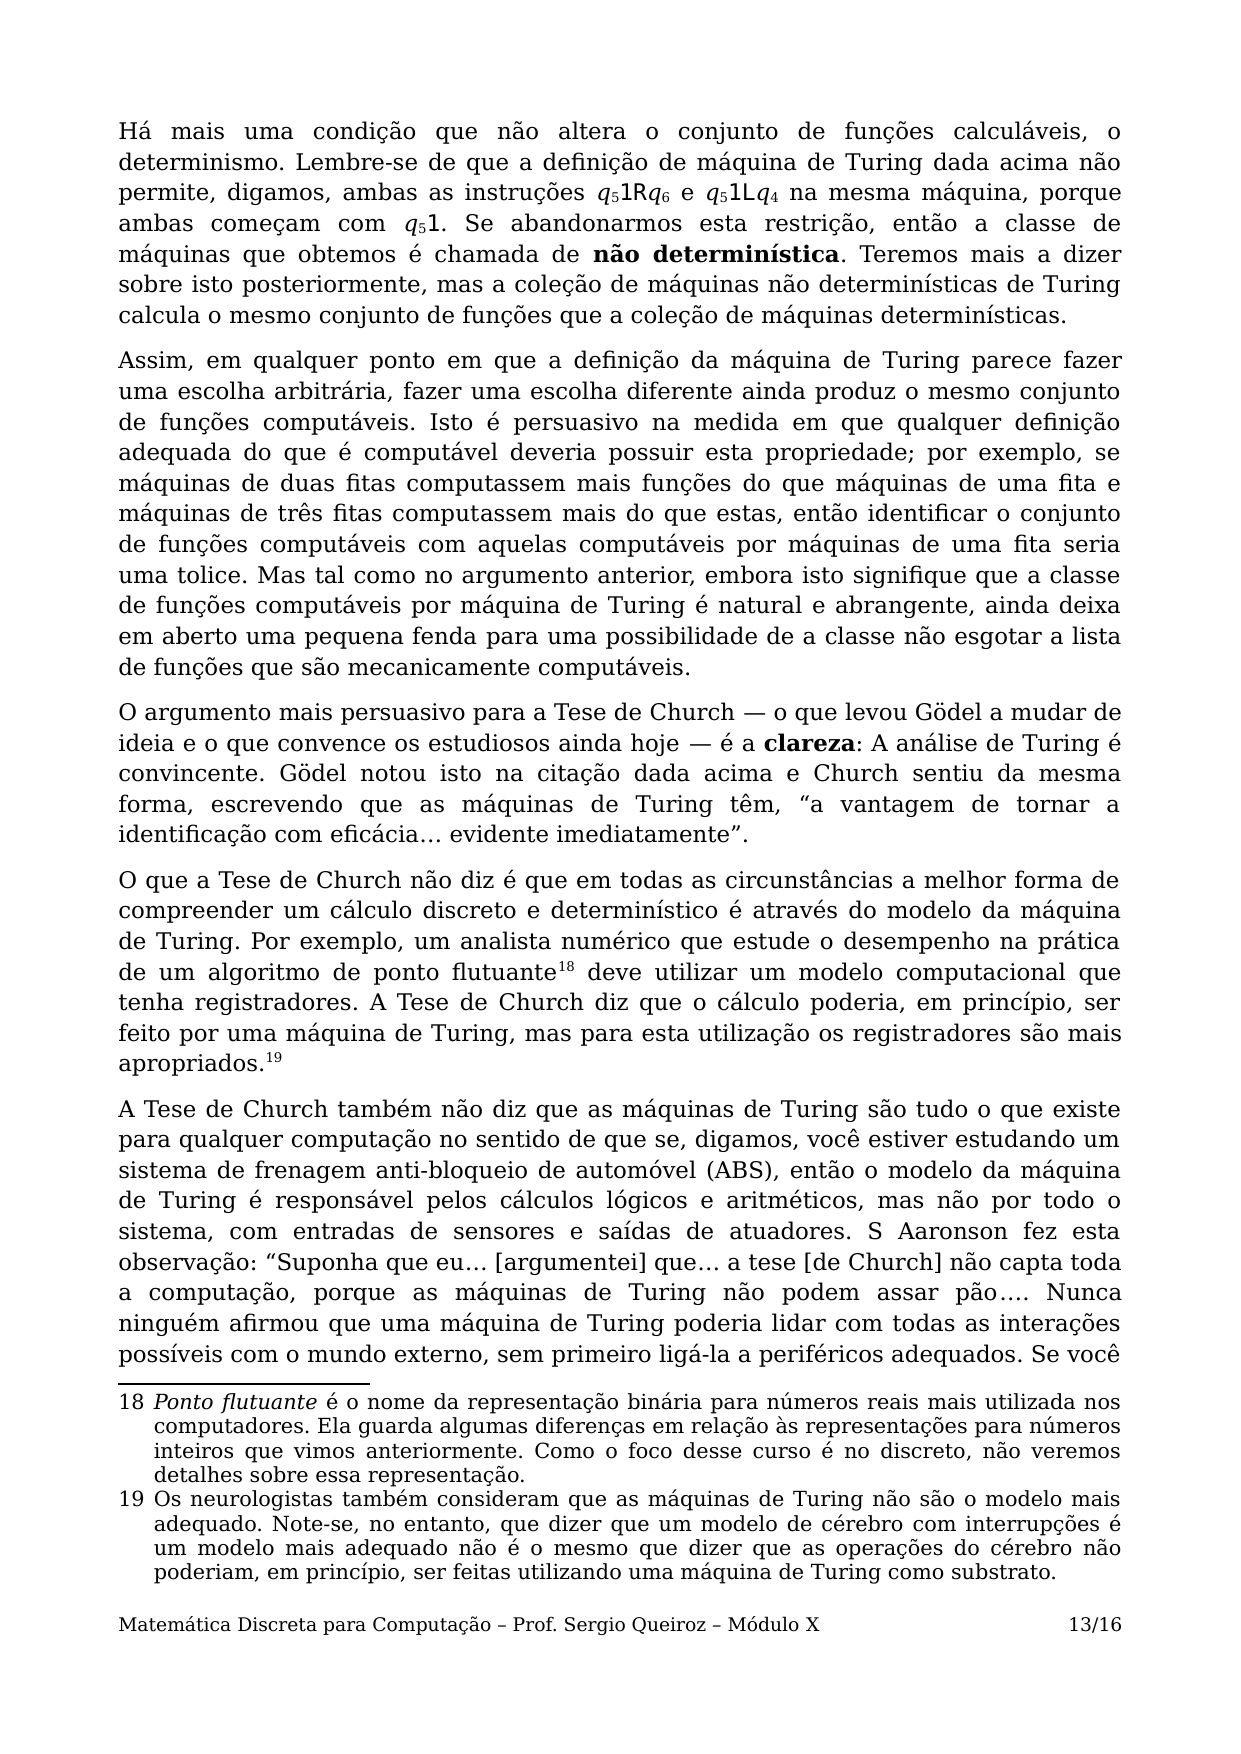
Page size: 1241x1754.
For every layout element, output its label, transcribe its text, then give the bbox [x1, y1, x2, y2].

text Há mais uma condição que não altera o conjunto de funções calculáveis, o determinismo. Lembre-se de que a definição de máquina de Turing dada acima não permite, digamos, ambas as instruções q51Rq6 e q51Lq4 na mesma máquina, porque ambas começam com q51. Se abandonarmos esta restrição, então a classe de máquinas que obtemos é chamada de não determinística. Teremos mais a dizer sobre isto posteriormente, mas a coleção de máquinas não determinísticas de Turing calcula o mesmo conjunto de funções que a coleção de máquinas determinísticas. [118, 118, 1122, 329]
text O que a Tese de Church não diz é que em todas as circunstâncias a melhor forma de compreender um cálculo discreto e determinístico é através do modelo da máquina de Turing. Por exemplo, um analista numérico que estude o desempenho na prática de um algoritmo de ponto flutuante deve utilizar um modelo computacional que tenha registradores. A Tese de Church diz que o cálculo poderia, em princípio, ser feito por uma máquina de Turing, mas para esta utilização os registradores são mais apropriados. [118, 867, 1122, 1077]
text O argumento mais persuasivo para a Tese de Church — o que levou Gödel a mudar de ideia e o que convence os estudiosos ainda hoje — é a clareza: A análise de Turing é convincente. Gödel notou isto na citação dada acima e Church sentiu da mesma forma, escrevendo que as máquinas de Turing têm, “a vantagem de tornar a identificação com eficácia… evidente imediatamente”. [118, 699, 1122, 848]
text Os neurologistas também consideram que as máquinas de Turing não são o modelo mais adequado. Note-se, no entanto, que dizer que um modelo de cérebro com interrupções é um modelo mais adequado não é o mesmo que dizer que as operações do cérebro não poderiam, em princípio, ser feitas utilizando uma máquina de Turing como substrato. [118, 1487, 1122, 1584]
text A Tese de Church também não diz que as máquinas de Turing são tudo o que existe para qualquer computação no sentido de que se, digamos, você estiver estudando um sistema de frenagem anti-bloqueio de automóvel (ABS), então o modelo da máquina de Turing é responsável pelos cálculos lógicos e aritméticos, mas não por todo o sistema, com entradas de sensores e saídas de atuadores. S Aaronson fez esta observação: “Suponha que eu… [argumentei] que… a tese [de Church] não capta toda a computação, porque as máquinas de Turing não podem assar pão…. Nunca ninguém afirmou que uma máquina de Turing poderia lidar com todas as interações possíveis com o mundo externo, sem primeiro ligá-la a periféricos adequados. Se você [118, 1096, 1122, 1367]
text Ponto flutuante é o nome da representação binária para números reais mais utilizada nos computadores. Ela guarda algumas diferenças em relação às representações para números inteiros que vimos anteriormente. Como o foco desse curso é no discreto, não veremos detalhes sobre essa representação. [118, 1390, 1122, 1487]
text Assim, em qualquer ponto em que a definição da máquina de Turing parece fazer uma escolha arbitrária, fazer uma escolha diferente ainda produz o mesmo conjunto de funções computáveis. Isto é persuasivo na medida em que qualquer definição adequada do que é computável deveria possuir esta propriedade; por exemplo, se máquinas de duas fitas computassem mais funções do que máquinas de uma fita e máquinas de três fitas computassem mais do que estas, então identificar o conjunto de funções computáveis com aquelas computáveis por máquinas de uma fita seria uma tolice. Mas tal como no argumento anterior, embora isto signifique que a classe de funções computáveis por máquina de Turing é natural e abrangente, ainda deixa em aberto uma pequena fenda para uma possibilidade de a classe não esgotar a lista de funções que são mecanicamente computáveis. [118, 347, 1122, 680]
